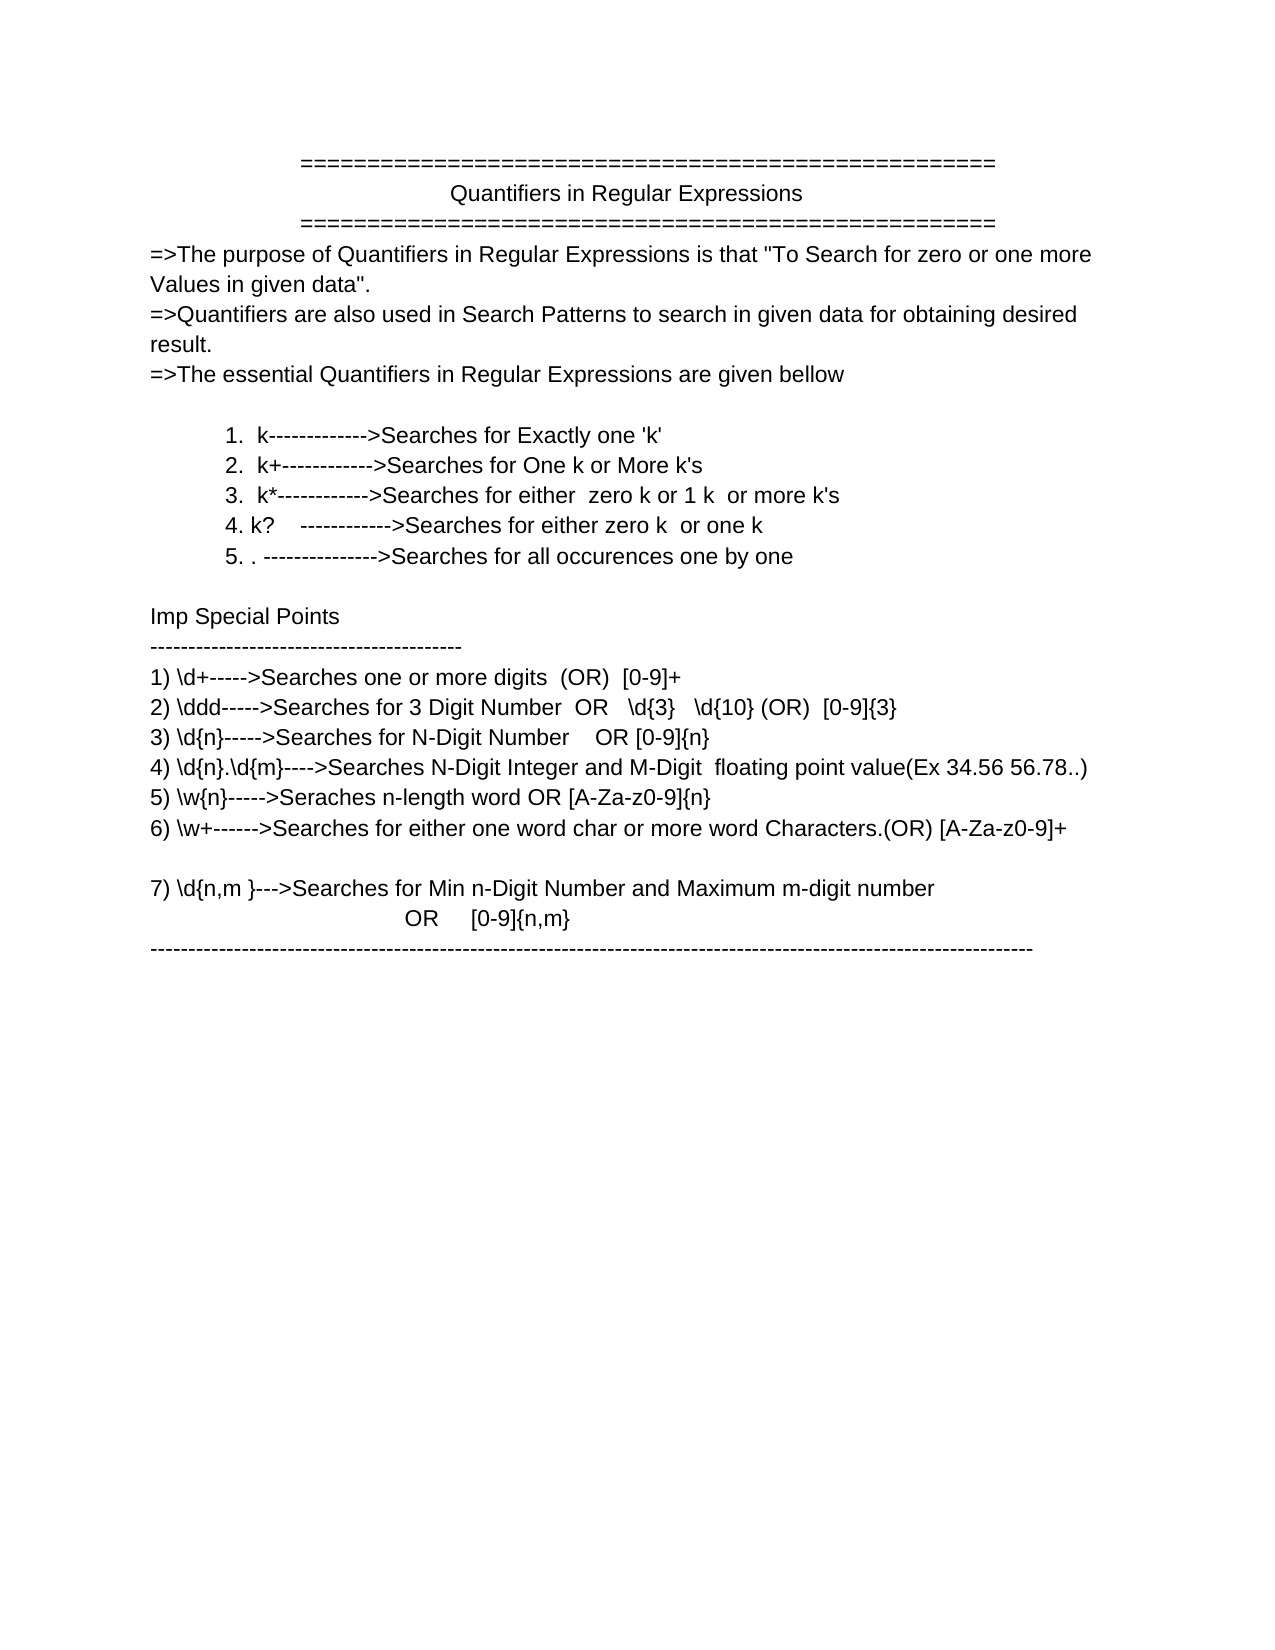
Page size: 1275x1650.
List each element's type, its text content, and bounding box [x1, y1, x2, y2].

text 3. k*------------>Searches for either zero k or 1 k or more k's [150, 482, 1125, 509]
text ==================================================== [150, 210, 1125, 237]
text Quantifiers in Regular Expressions [150, 180, 1125, 207]
text 2. k+------------>Searches for One k or More k's [150, 452, 1125, 478]
text =>The purpose of Quantifiers in Regular Expressions is that "To Search for zero or one more Values in given data". [150, 241, 1125, 297]
text 3) \d{n}----->Searches for N-Digit Number OR [0-9]{n} [150, 724, 1125, 750]
text -------------------------------------------------------------------------------------------------------------------- [150, 935, 1125, 962]
text 5) \w{n}----->Seraches n-length word OR [A-Za-z0-9]{n} [150, 784, 1125, 811]
text 1. k------------->Searches for Exactly one 'k' [150, 422, 1125, 448]
text ----------------------------------------- [150, 633, 1125, 660]
text 1) \d+----->Searches one or more digits (OR) [0-9]+ [150, 663, 1125, 690]
text =>The essential Quantifiers in Regular Expressions are given bellow [150, 361, 1125, 388]
text 7) \d{n,m }--->Searches for Min n-Digit Number and Maximum m-digit number [150, 875, 1125, 901]
text 6) \w+------>Searches for either one word char or more word Characters.(OR) [A-Za-z0-9]+ [150, 814, 1125, 841]
text 4. k? ------------>Searches for either zero k or one k [150, 512, 1125, 539]
text OR [0-9]{n,m} [150, 905, 1125, 932]
text Imp Special Points [150, 603, 1125, 629]
text 5. . --------------->Searches for all occurences one by one [150, 543, 1125, 569]
text ==================================================== [150, 150, 1125, 176]
text =>Quantifiers are also used in Search Patterns to search in given data for obtaining desired result. [150, 301, 1125, 358]
text 4) \d{n}.\d{m}---->Searches N-Digit Integer and M-Digit floating point value(Ex 34.56 56.78..) [150, 754, 1125, 781]
text 2) \ddd----->Searches for 3 Digit Number OR \d{3} \d{10} (OR) [0-9]{3} [150, 694, 1125, 720]
